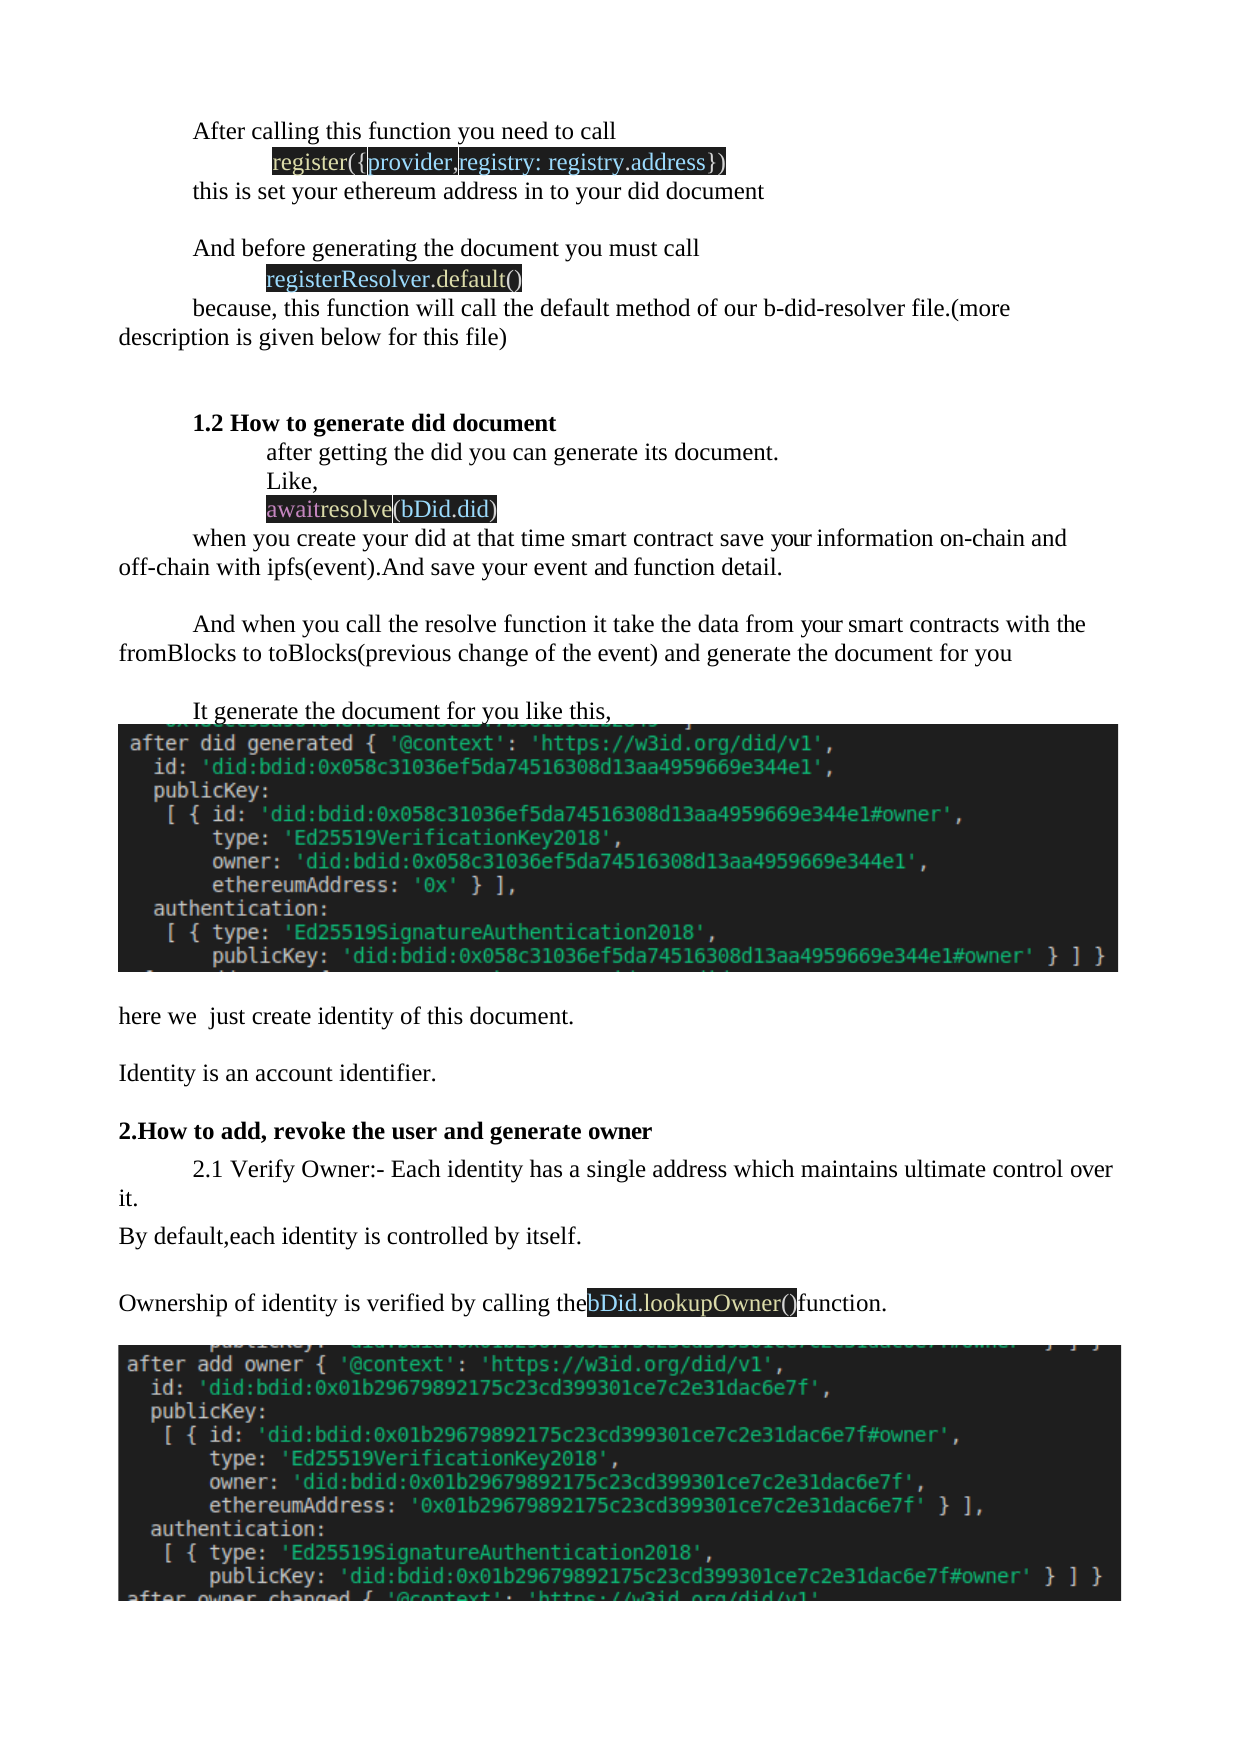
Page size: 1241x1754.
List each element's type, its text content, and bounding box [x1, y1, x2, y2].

text register({provider,registry: registry.address}) [272, 147, 1228, 175]
text After calling this function you need to call [192, 116, 1228, 145]
text It generate the document for you like this, [192, 696, 1228, 724]
text here we just create identity of this document. Identity is an account identifier. [118, 1001, 607, 1087]
text By default,each identity is controlled by itself. [118, 1221, 1228, 1250]
text because, this function will call the default method of our b-did-resolver file.(more description is given below for this file) [118, 293, 1094, 351]
picture [118, 724, 1119, 972]
subtitle How to generate did document [192, 408, 1228, 437]
text awaitresolve(bDid.did) [266, 494, 1228, 523]
subtitle How to add, revoke the user and generate owner [118, 1116, 1228, 1145]
text when you create your did at that time smart contract save your information on-chain and off-chain with ipfs(event).And save your event and function detail. [118, 523, 1092, 581]
text registerResolver.default() [266, 264, 1228, 292]
text And when you call the resolve function it take the data from your smart contracts with the fromBlocks to toBlocks(previous change of the event) and generate the document for you [118, 609, 1092, 667]
text And before generating the document you must call [192, 233, 1228, 262]
text this is set your ethereum address in to your did document [192, 176, 1228, 205]
list Verify Owner:- Each identity has a single address which maintains ultimate control over [192, 1154, 1228, 1183]
picture [118, 1345, 1122, 1601]
text after getting the did you can generate its document. Like, [266, 437, 781, 494]
text Ownership of identity is verified by calling thebDid.lookupOwner()function. [118, 1288, 1228, 1317]
text it. [118, 1183, 1228, 1212]
